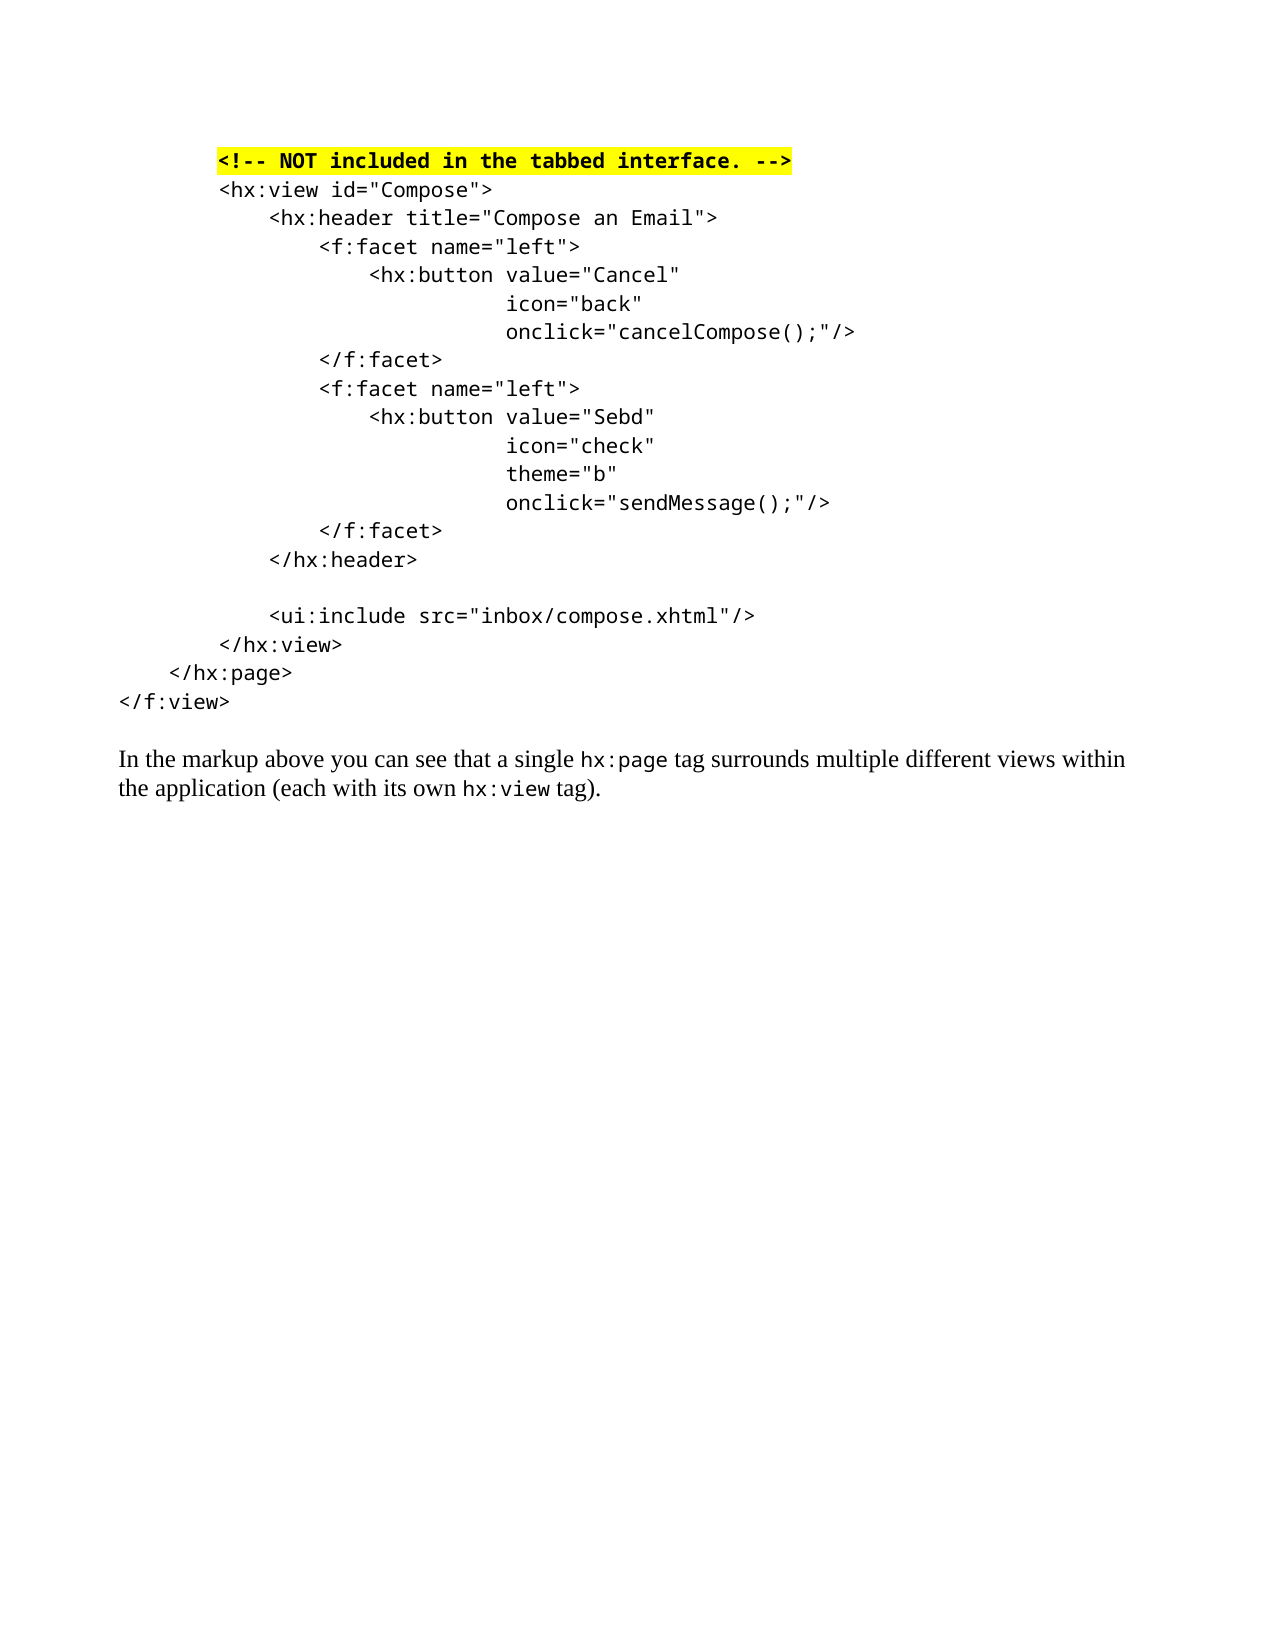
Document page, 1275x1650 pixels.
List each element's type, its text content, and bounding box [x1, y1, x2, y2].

text <!-- NOT included in the tabbed interface. --> [118, 147, 1157, 175]
text onclick="cancelCompose();"/> [118, 317, 1157, 346]
text <hx:button value="Sebd" [118, 402, 1157, 431]
text <ui:include src="inbox/compose.xhtml"/> [118, 602, 1157, 630]
text onclick="sendMessage();"/> [118, 488, 1157, 516]
text icon="check" [118, 431, 1157, 459]
text </hx:view> [118, 630, 1157, 658]
text </f:facet> [118, 346, 1157, 374]
text </hx:page> [118, 658, 1157, 687]
text In the markup above you can see that a single hx:page tag surrounds multiple different views within the application (each with its own hx:view tag). [118, 744, 1157, 803]
text <hx:button value="Cancel" [118, 260, 1157, 289]
text <f:facet name="left"> [118, 374, 1157, 402]
text <hx:header title="Compose an Email"> [118, 203, 1157, 232]
text </f:facet> [118, 516, 1157, 545]
text </hx:header> [118, 545, 1157, 573]
text <hx:view id="Compose"> [118, 175, 1157, 203]
text theme="b" [118, 459, 1157, 488]
text <f:facet name="left"> [118, 232, 1157, 260]
text icon="back" [118, 289, 1157, 317]
text </f:view> [118, 687, 1157, 715]
